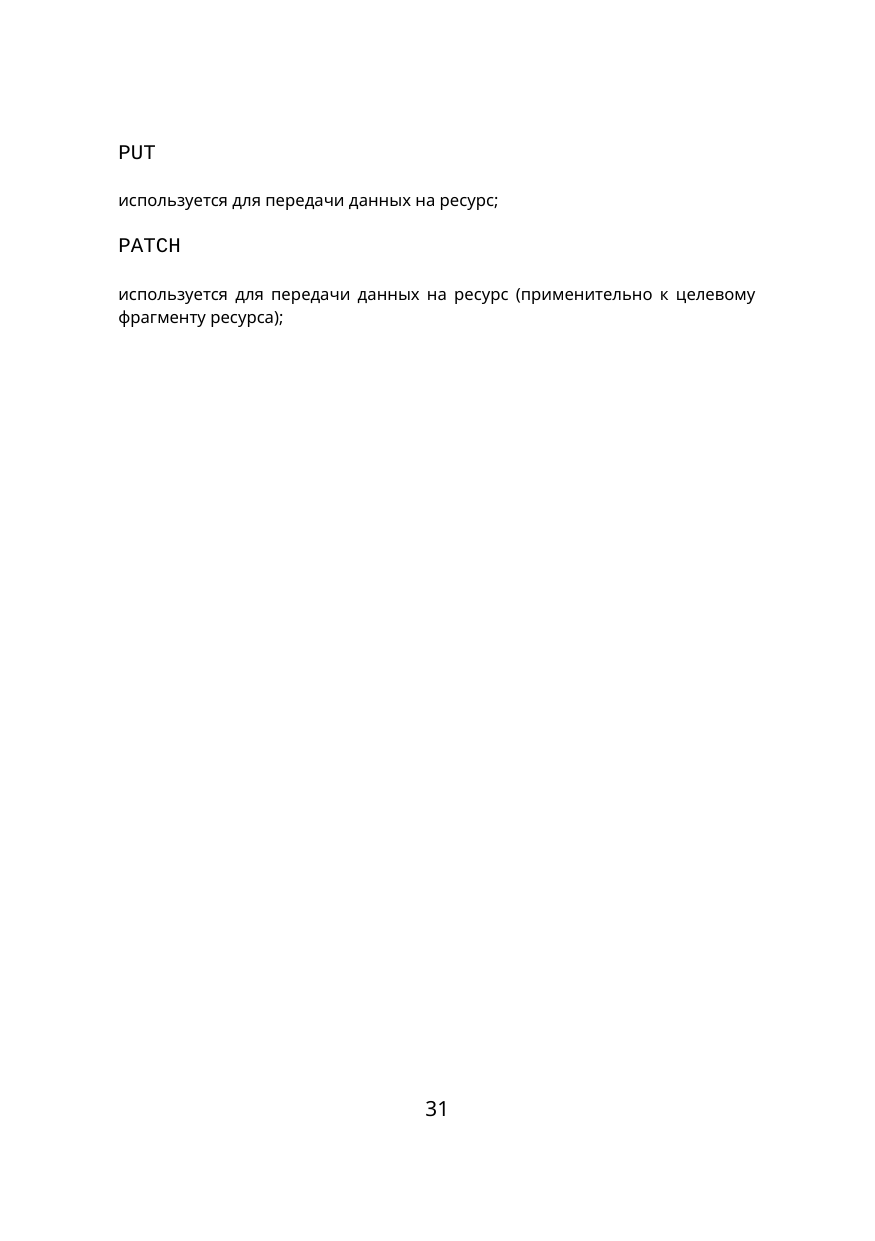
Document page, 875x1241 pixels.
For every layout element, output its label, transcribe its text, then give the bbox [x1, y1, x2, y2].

text PATCH [118, 235, 756, 259]
text используется для передачи данных на ресурс; [118, 189, 756, 212]
text используется для передачи данных на ресурс (применительно к целевому фрагменту ресурса); [118, 283, 756, 328]
text PUT [118, 142, 756, 165]
